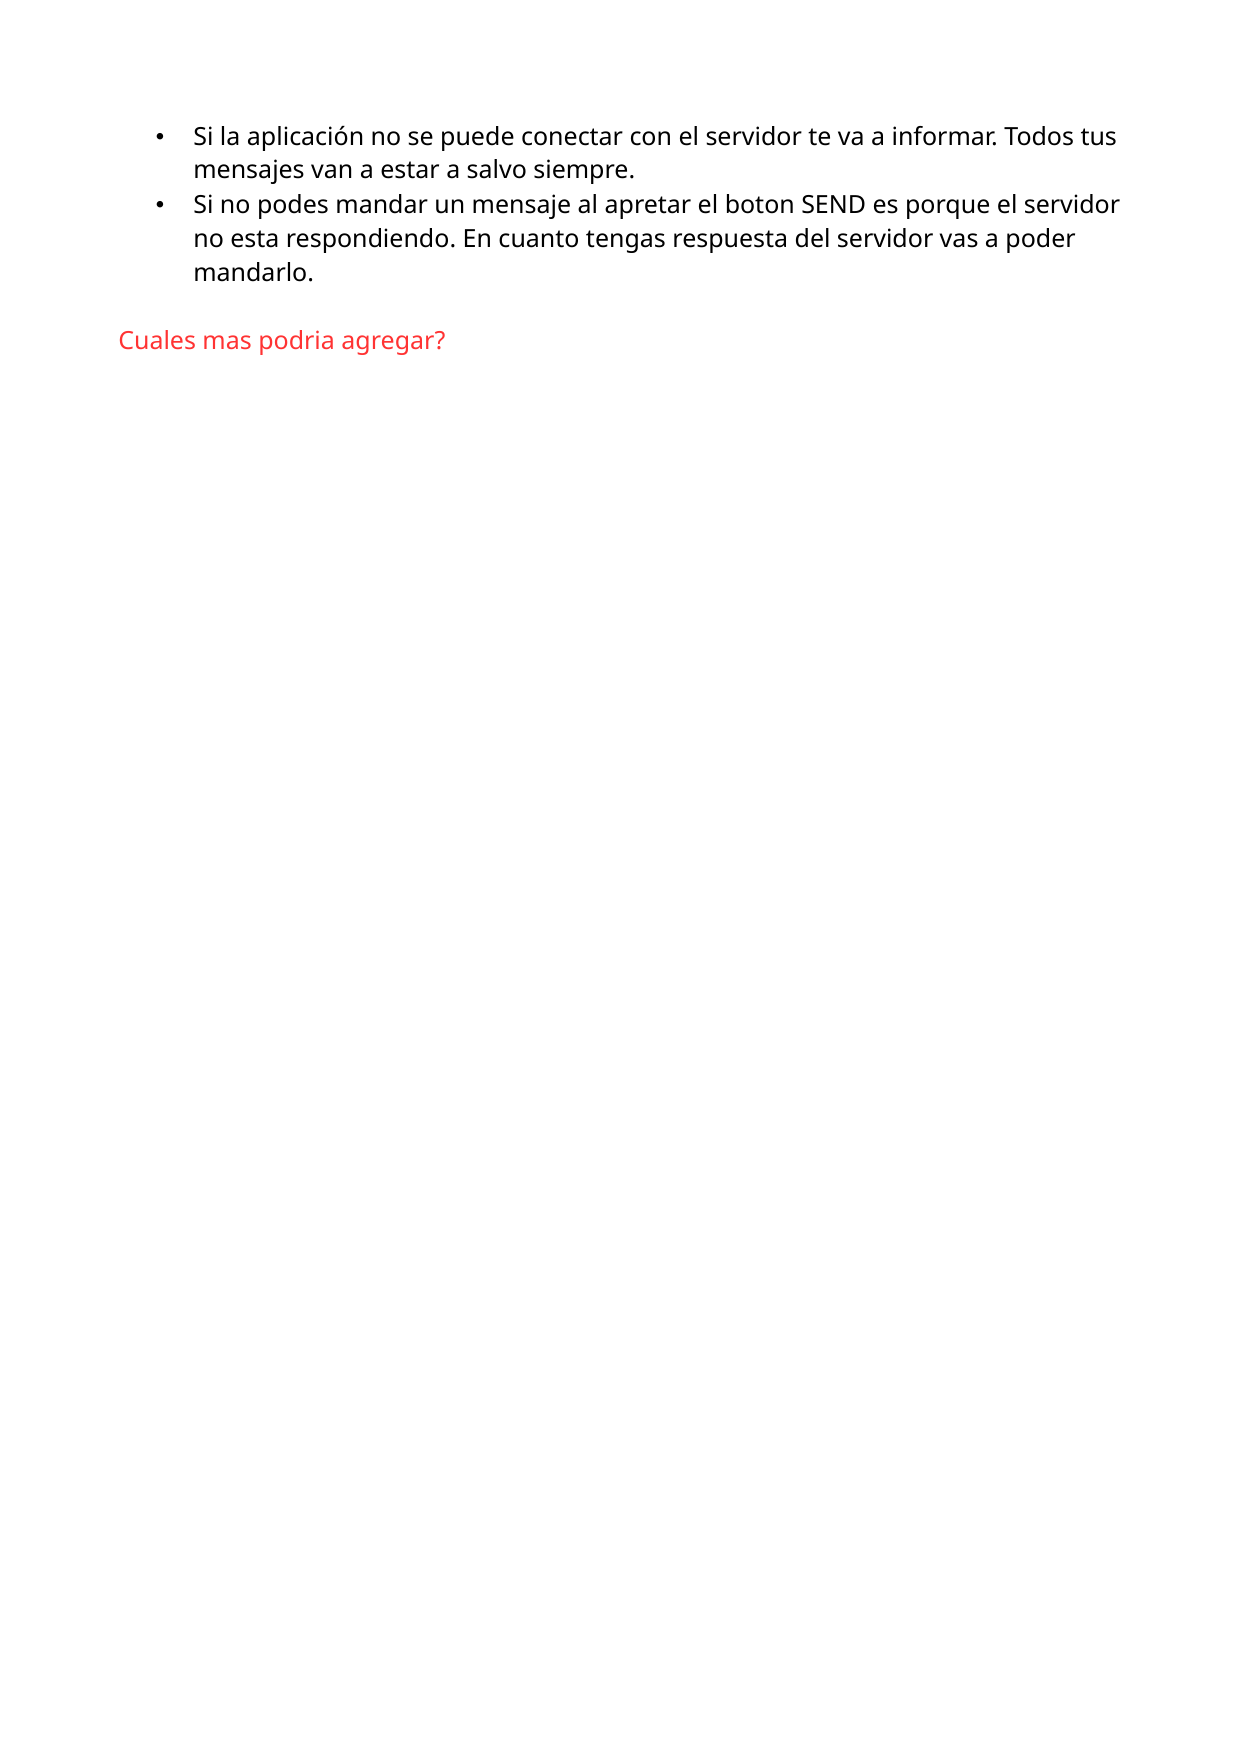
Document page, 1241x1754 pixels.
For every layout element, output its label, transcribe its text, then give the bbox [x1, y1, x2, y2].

text Cuales mas podria agregar? [118, 322, 1122, 357]
list Si la aplicación no se puede conectar con el servidor te va a informar. Todos tus mensajes van a estar a salvo siempre. [156, 118, 1122, 186]
list Si no podes mandar un mensaje al apretar el boton SEND es porque el servidor no esta respondiendo. En cuanto tengas respuesta del servidor vas a poder mandarlo. [156, 186, 1122, 288]
